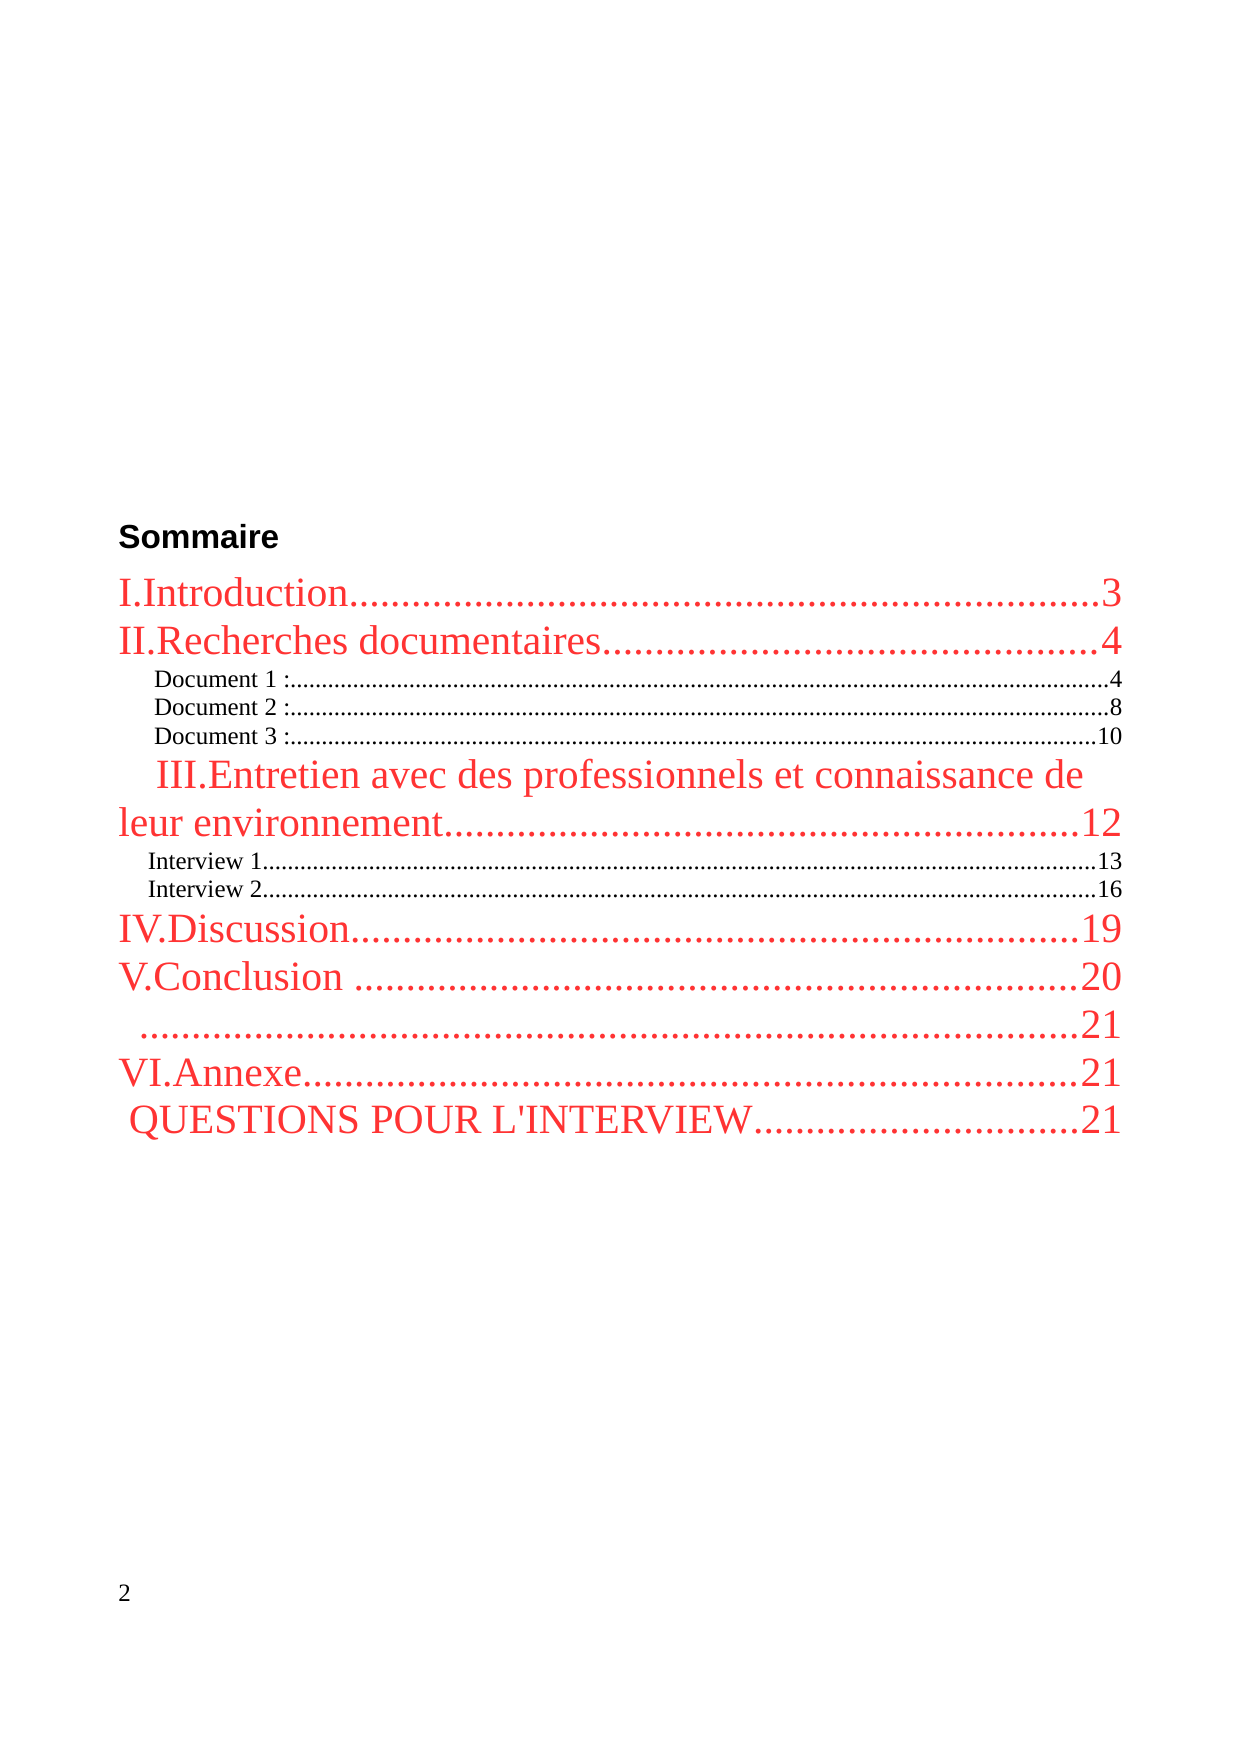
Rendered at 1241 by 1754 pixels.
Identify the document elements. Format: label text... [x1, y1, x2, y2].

text V.Conclusion 20 [118, 951, 1122, 999]
text Document 1 : 4 [148, 664, 1122, 692]
text III.Entretien avec des professionnels et connaissance de leur environnement 12 [118, 750, 1122, 846]
text 21 [118, 999, 1122, 1047]
text I.Introduction 3 [118, 568, 1122, 616]
text Document 3 : 10 [148, 721, 1122, 750]
text Interview 1 13 [148, 846, 1122, 874]
text Document 2 : 8 [148, 692, 1122, 721]
subtitle Sommaire [118, 517, 1122, 555]
text QUESTIONS POUR L'INTERVIEW 21 [118, 1095, 1122, 1143]
text II.Recherches documentaires 4 [118, 616, 1122, 664]
text VI.Annexe 21 [118, 1047, 1122, 1095]
text Interview 2 16 [148, 874, 1122, 903]
text IV.Discussion 19 [118, 903, 1122, 951]
